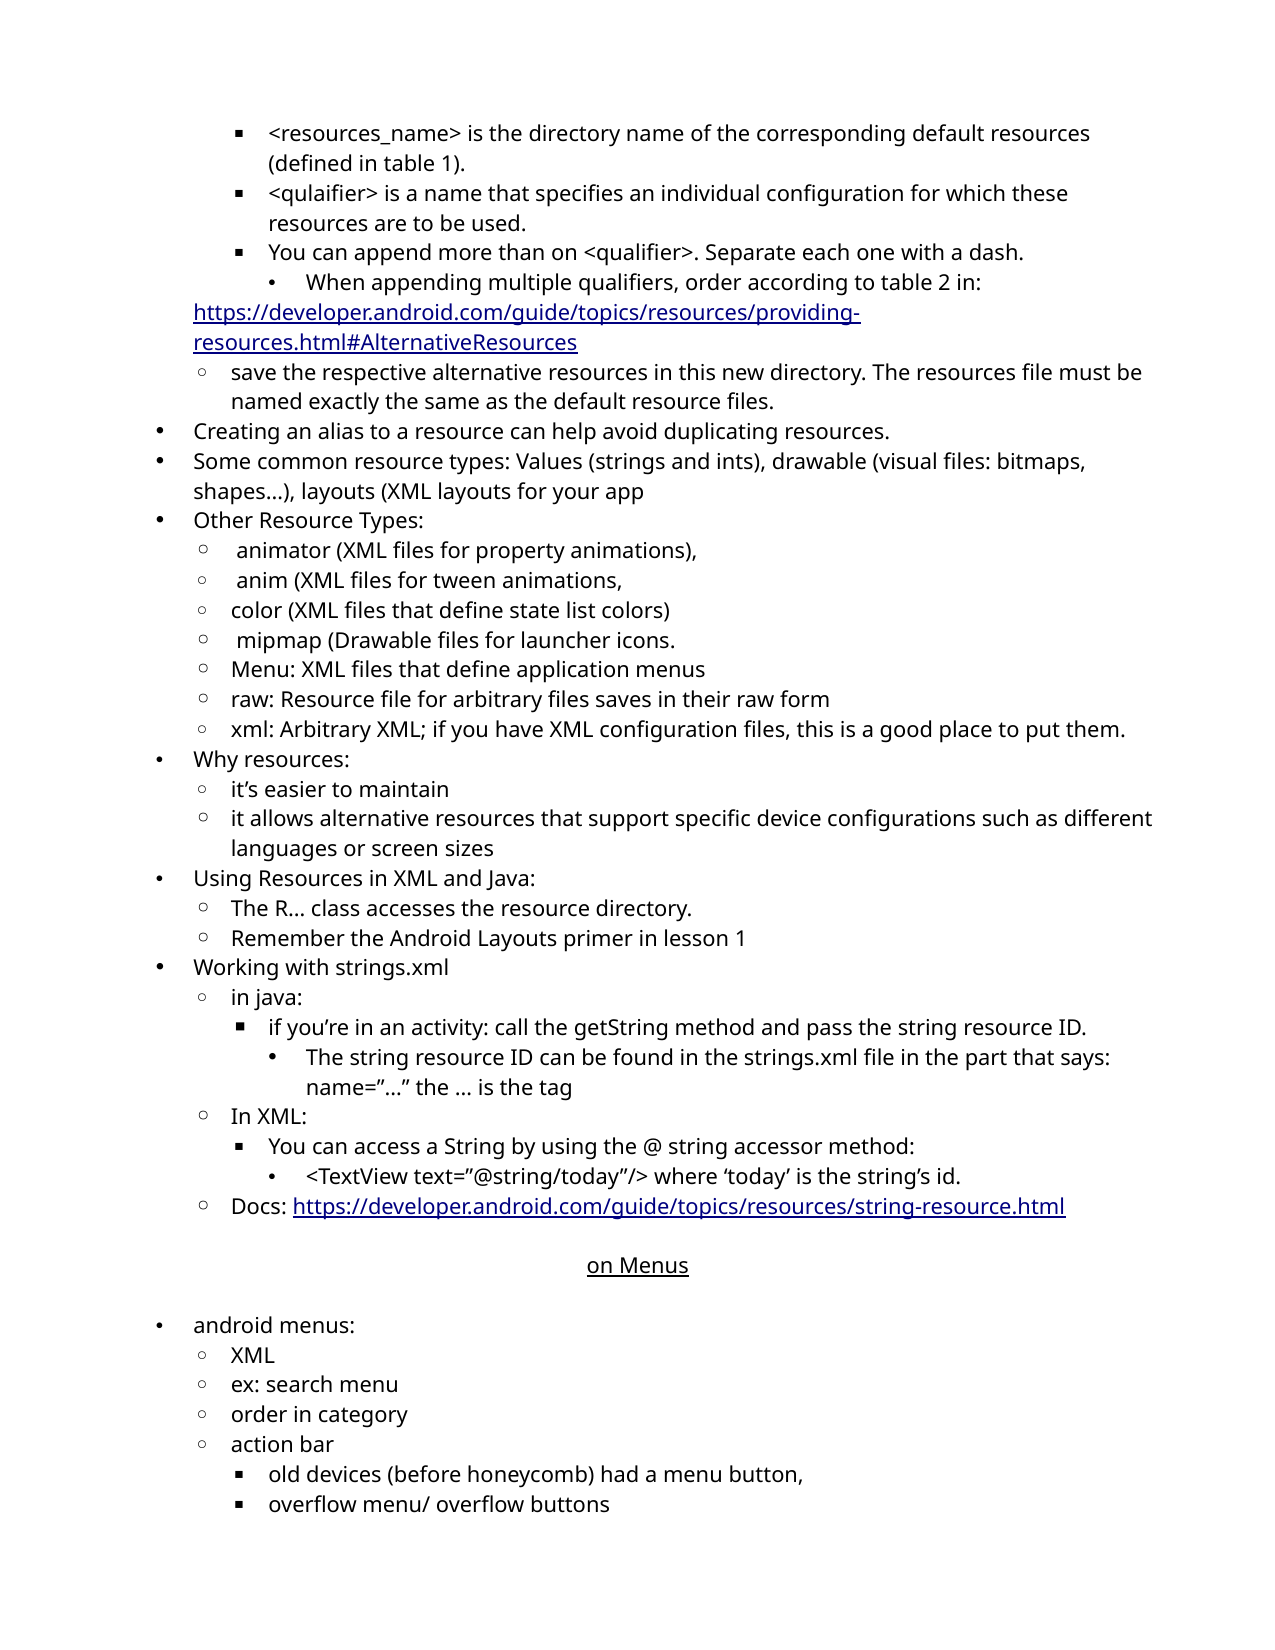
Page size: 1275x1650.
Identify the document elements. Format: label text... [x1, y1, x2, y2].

list Using Resources in XML and Java: [156, 863, 1157, 893]
list if you’re in an activity: call the getString method and pass the string resource ID. [231, 1012, 1157, 1042]
list Working with strings.xml [156, 952, 1157, 982]
list Docs: https://developer.android.com/guide/topics/resources/string-resource.html [193, 1191, 1157, 1220]
list When appending multiple qualifiers, order according to table 2 in: [268, 267, 1157, 297]
list In XML: [193, 1101, 1157, 1131]
list <TextView text=”@string/today”/> where ‘today’ is the string’s id. [268, 1161, 1157, 1191]
list The R… class accesses the resource directory. [193, 893, 1157, 922]
list Remember the Android Layouts primer in lesson 1 [193, 922, 1157, 952]
list ex: search menu [193, 1369, 1157, 1399]
list xml: Arbitrary XML; if you have XML configuration files, this is a good place to put them. [193, 714, 1157, 744]
list Menu: XML files that define application menus [193, 654, 1157, 684]
list in java: [193, 982, 1157, 1012]
list mipmap (Drawable files for launcher icons. [193, 624, 1157, 654]
list Why resources: [156, 744, 1157, 773]
list animator (XML files for property animations), [193, 535, 1157, 565]
list Creating an alias to a resource can help avoid duplicating resources. [156, 416, 1157, 446]
list raw: Resource file for arbitrary files saves in their raw form [193, 684, 1157, 714]
list You can append more than on <qualifier>. Separate each one with a dash. [231, 237, 1157, 267]
list <qulaifier> is a name that specifies an individual configuration for which these resources are to be used. [231, 178, 1157, 237]
list overflow menu/ overflow buttons [231, 1488, 1157, 1518]
text on Menus [118, 1250, 1157, 1280]
list Some common resource types: Values (strings and ints), drawable (visual files: bitmaps, shapes…), layouts (XML layouts for your app [156, 446, 1157, 505]
list https://developer.android.com/guide/topics/resources/providing-resources.html#AlternativeResources [156, 297, 1157, 356]
list android menus: [156, 1310, 1157, 1339]
list it’s easier to maintain [193, 773, 1157, 803]
list order in category [193, 1399, 1157, 1429]
list save the respective alternative resources in this new directory. The resources file must be named exactly the same as the default resource files. [193, 356, 1157, 416]
list old devices (before honeycomb) had a menu button, [231, 1459, 1157, 1488]
list action bar [193, 1429, 1157, 1459]
list anim (XML files for tween animations, [193, 565, 1157, 595]
list <resources_name> is the directory name of the corresponding default resources (defined in table 1). [231, 118, 1157, 178]
list XML [193, 1339, 1157, 1369]
list You can access a String by using the @ string accessor method: [231, 1131, 1157, 1161]
list it allows alternative resources that support specific device configurations such as different languages or screen sizes [193, 803, 1157, 863]
list The string resource ID can be found in the strings.xml file in the part that says: name=”…” the … is the tag [268, 1042, 1157, 1101]
list Other Resource Types: [156, 505, 1157, 535]
list color (XML files that define state list colors) [193, 595, 1157, 624]
